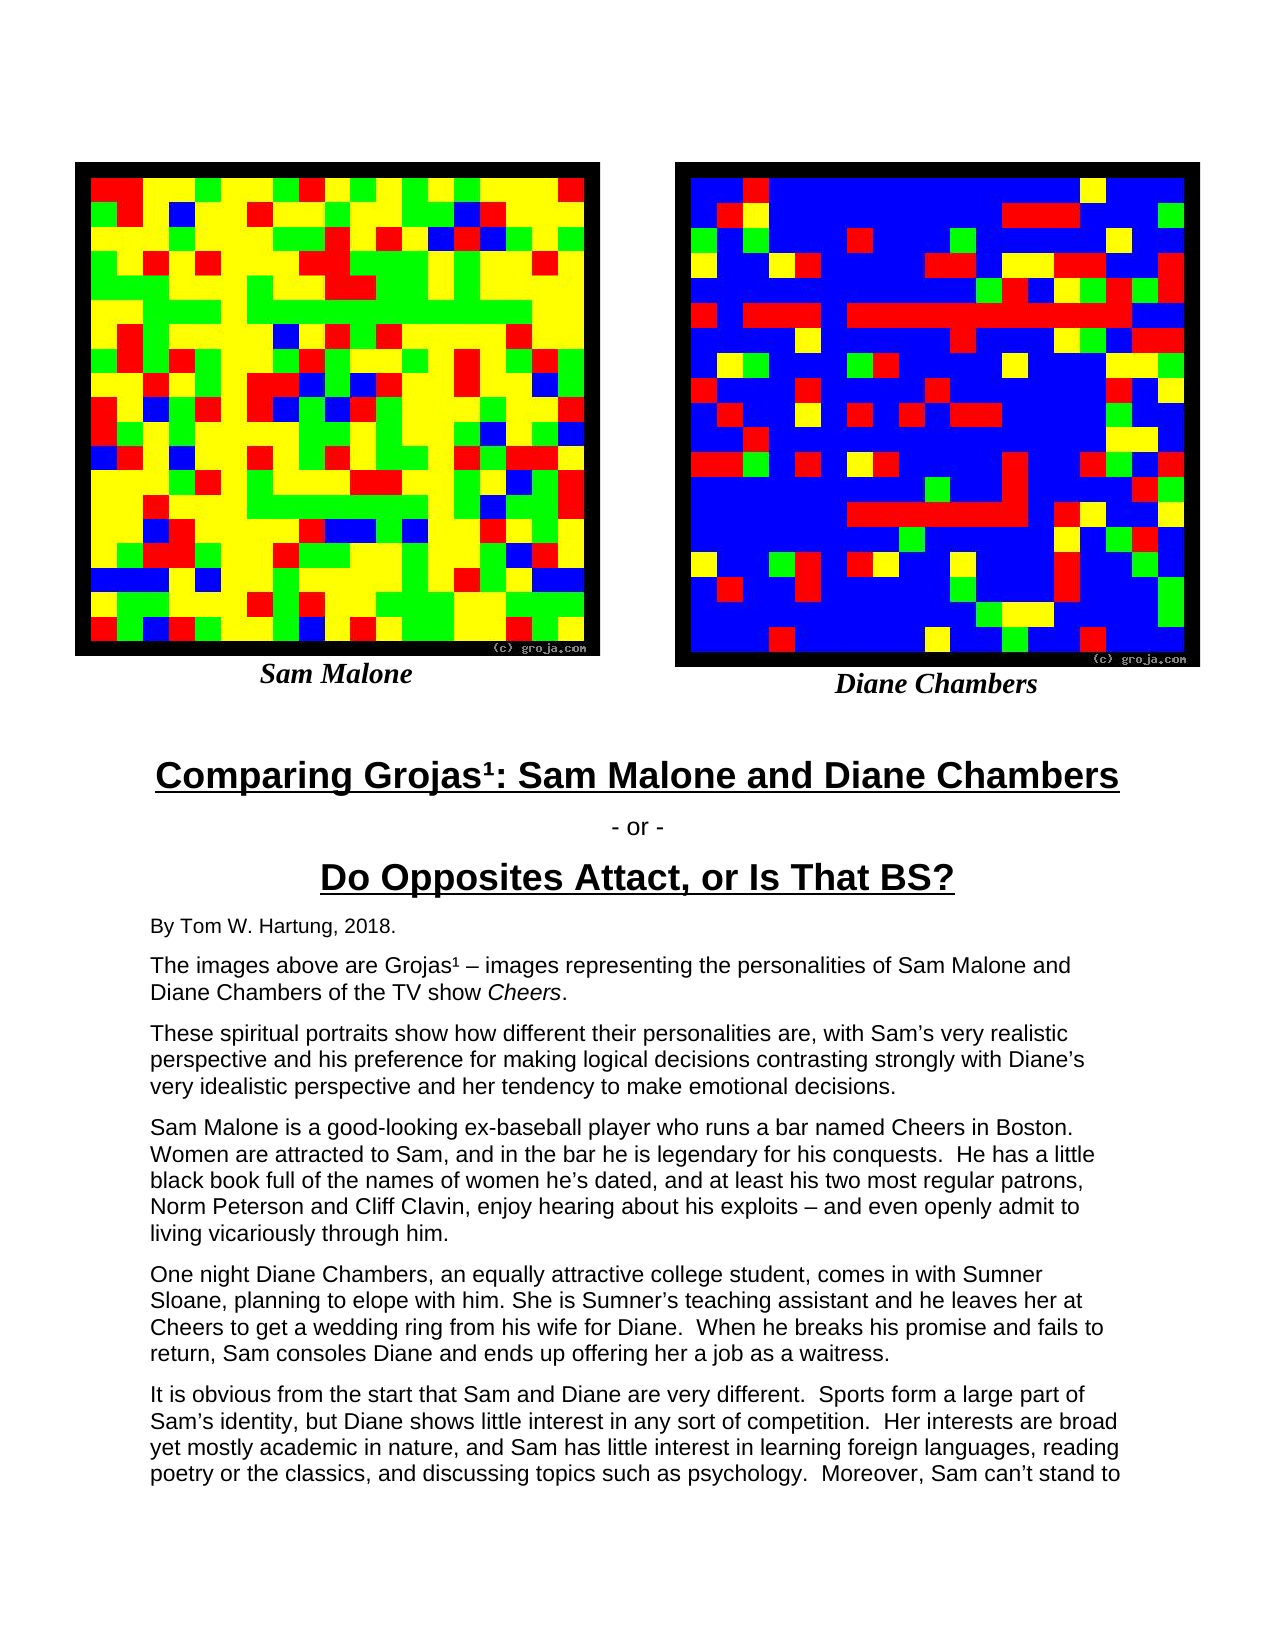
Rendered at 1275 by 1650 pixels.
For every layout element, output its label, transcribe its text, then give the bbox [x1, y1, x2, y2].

text By Tom W. Hartung, 2018. [150, 913, 1125, 937]
text Diane Chambers [675, 667, 1200, 700]
text Comparing Grojas¹: Sam Malone and Diane Chambers [150, 753, 1125, 797]
text One night Diane Chambers, an equally attractive college student, comes in with Sumner Sloane, planning to elope with him. She is Sumner’s teaching assistant and he leaves her at Cheers to get a wedding ring from his wife for Diane. When he breaks his promise and fails to return, Sam consoles Diane and ends up offering her a job as a waitress. [150, 1261, 1125, 1366]
text The images above are Grojas¹ – images representing the personalities of Sam Malone and Diane Chambers of the TV show Cheers. [150, 952, 1125, 1005]
picture [675, 162, 1200, 667]
text Do Opposites Attact, or Is That BS? [150, 855, 1125, 898]
picture [75, 162, 600, 656]
text It is obvious from the start that Sam and Diane are very different. Sports form a large part of Sam’s identity, but Diane shows little interest in any sort of competition. Her interests are broad yet mostly academic in nature, and Sam has little interest in learning foreign languages, reading poetry or the classics, and discussing topics such as psychology. Moreover, Sam can’t stand to [150, 1381, 1125, 1487]
text - or - [150, 812, 1125, 840]
text Sam Malone is a good-looking ex-baseball player who runs a bar named Cheers in Boston. Women are attracted to Sam, and in the bar he is legendary for his conquests. He has a little black book full of the names of women he’s dated, and at least his two most regular patrons, Norm Peterson and Cliff Clavin, enjoy hearing about his exploits – and even openly admit to living vicariously through him. [150, 1114, 1125, 1246]
text Sam Malone [75, 656, 600, 689]
text These spiritual portraits show how different their personalities are, with Sam’s very realistic perspective and his preference for making logical decisions contrasting strongly with Diane’s very idealistic perspective and her tendency to make emotional decisions. [150, 1020, 1125, 1099]
